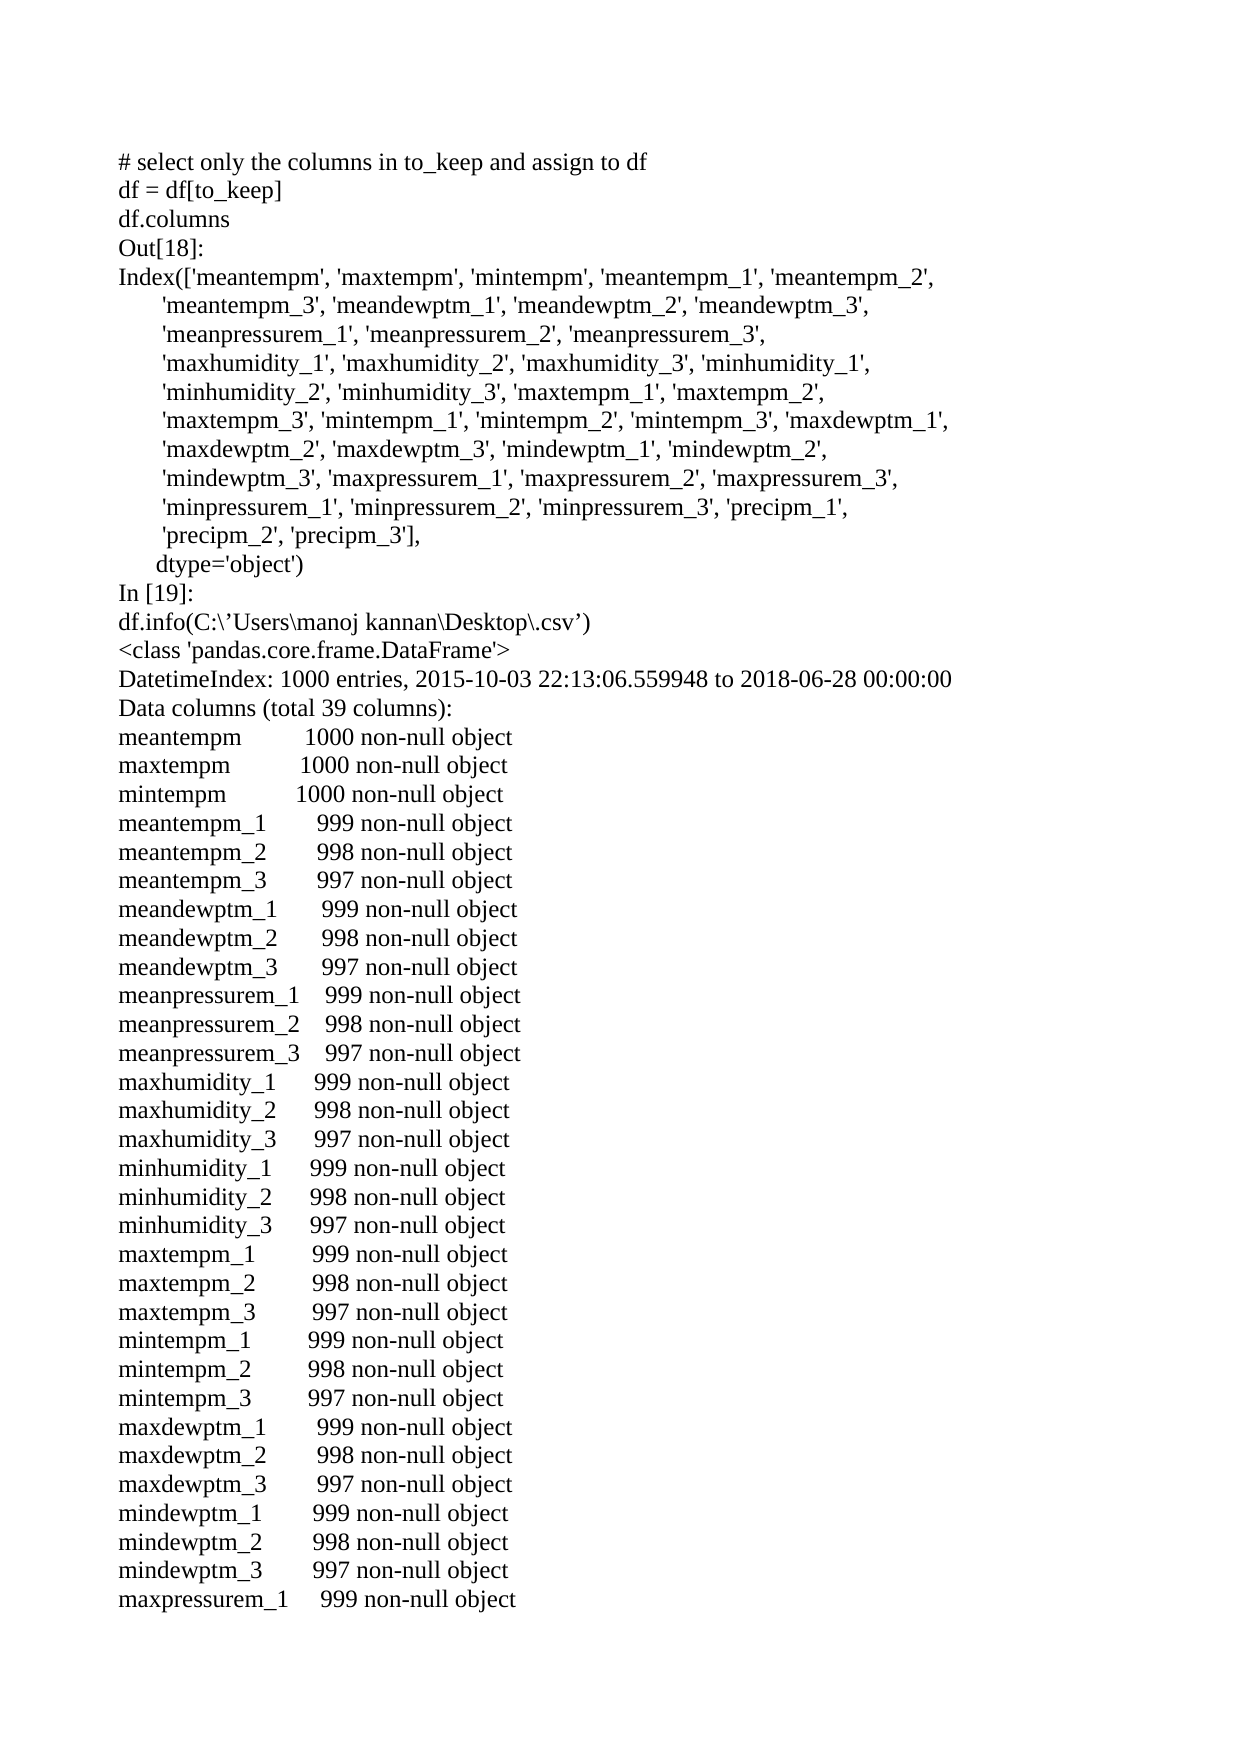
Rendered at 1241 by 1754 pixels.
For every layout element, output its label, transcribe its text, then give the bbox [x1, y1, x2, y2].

text mindewptm_2 998 non-null object [118, 1527, 1122, 1556]
text maxhumidity_1 999 non-null object [118, 1067, 1122, 1096]
text maxhumidity_3 997 non-null object [118, 1124, 1122, 1153]
text Out[18]: [118, 233, 1122, 262]
text df.columns [118, 204, 1122, 233]
text 'meantempm_3', 'meandewptm_1', 'meandewptm_2', 'meandewptm_3', [118, 291, 1122, 319]
text 'minhumidity_2', 'minhumidity_3', 'maxtempm_1', 'maxtempm_2', [118, 377, 1122, 406]
text dtype='object') [118, 549, 1122, 578]
text maxdewptm_1 999 non-null object [118, 1412, 1122, 1441]
text minhumidity_3 997 non-null object [118, 1211, 1122, 1239]
text maxdewptm_2 998 non-null object [118, 1441, 1122, 1469]
text maxtempm_3 997 non-null object [118, 1297, 1122, 1326]
text Data columns (total 39 columns): [118, 693, 1122, 722]
text maxtempm_2 998 non-null object [118, 1268, 1122, 1297]
text meanpressurem_3 997 non-null object [118, 1038, 1122, 1067]
text mintempm_2 998 non-null object [118, 1354, 1122, 1383]
text <class 'pandas.core.frame.DataFrame'> [118, 636, 1122, 664]
text meanpressurem_2 998 non-null object [118, 1009, 1122, 1038]
text meantempm 1000 non-null object [118, 722, 1122, 751]
text maxdewptm_3 997 non-null object [118, 1469, 1122, 1498]
text df.info(C:\’Users\manoj kannan\Desktop\.csv’) [118, 607, 1122, 636]
text 'maxhumidity_1', 'maxhumidity_2', 'maxhumidity_3', 'minhumidity_1', [118, 348, 1122, 377]
text meantempm_2 998 non-null object [118, 837, 1122, 866]
text maxpressurem_1 999 non-null object [118, 1584, 1122, 1613]
text 'maxtempm_3', 'mintempm_1', 'mintempm_2', 'mintempm_3', 'maxdewptm_1', [118, 406, 1122, 434]
text Index(['meantempm', 'maxtempm', 'mintempm', 'meantempm_1', 'meantempm_2', [118, 262, 1122, 291]
text meantempm_3 997 non-null object [118, 866, 1122, 894]
text meandewptm_2 998 non-null object [118, 923, 1122, 952]
text maxtempm 1000 non-null object [118, 751, 1122, 779]
text meanpressurem_1 999 non-null object [118, 981, 1122, 1009]
text mintempm_3 997 non-null object [118, 1383, 1122, 1412]
text meandewptm_3 997 non-null object [118, 952, 1122, 981]
text 'meanpressurem_1', 'meanpressurem_2', 'meanpressurem_3', [118, 319, 1122, 348]
text maxhumidity_2 998 non-null object [118, 1096, 1122, 1124]
text mindewptm_3 997 non-null object [118, 1556, 1122, 1584]
text 'mindewptm_3', 'maxpressurem_1', 'maxpressurem_2', 'maxpressurem_3', [118, 463, 1122, 492]
text DatetimeIndex: 1000 entries, 2015-10-03 22:13:06.559948 to 2018-06-28 00:00:00 [118, 664, 1122, 693]
text minhumidity_1 999 non-null object [118, 1153, 1122, 1182]
text mindewptm_1 999 non-null object [118, 1498, 1122, 1527]
text In [19]: [118, 578, 1122, 607]
text meandewptm_1 999 non-null object [118, 894, 1122, 923]
text 'precipm_2', 'precipm_3'], [118, 521, 1122, 549]
text mintempm_1 999 non-null object [118, 1326, 1122, 1354]
text maxtempm_1 999 non-null object [118, 1239, 1122, 1268]
text # select only the columns in to_keep and assign to df [118, 147, 1122, 176]
text mintempm 1000 non-null object [118, 779, 1122, 808]
text meantempm_1 999 non-null object [118, 808, 1122, 837]
text minhumidity_2 998 non-null object [118, 1182, 1122, 1211]
text 'maxdewptm_2', 'maxdewptm_3', 'mindewptm_1', 'mindewptm_2', [118, 434, 1122, 463]
text df = df[to_keep] [118, 176, 1122, 204]
text 'minpressurem_1', 'minpressurem_2', 'minpressurem_3', 'precipm_1', [118, 492, 1122, 521]
